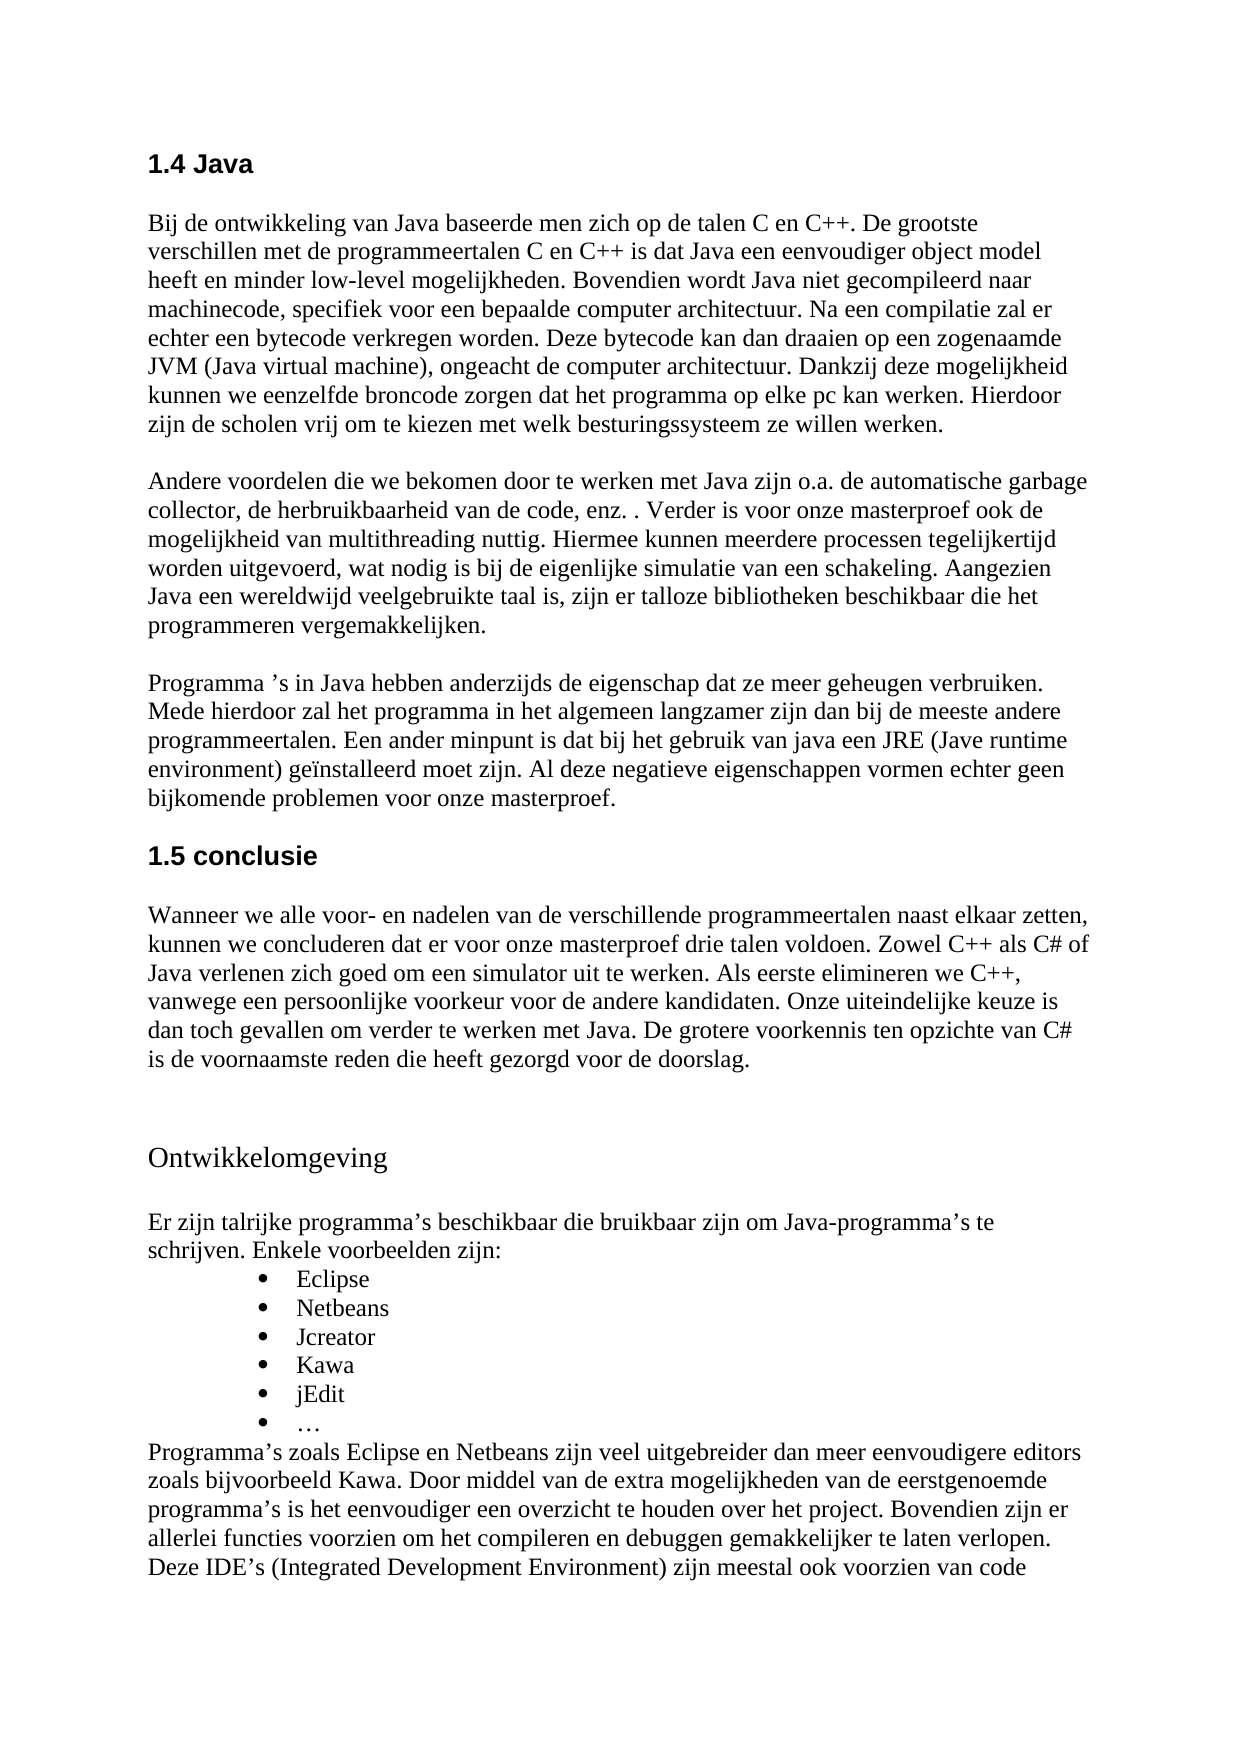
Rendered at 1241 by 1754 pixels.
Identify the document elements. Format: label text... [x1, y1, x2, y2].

list … [258, 1408, 1093, 1437]
text Bij de ontwikkeling van Java baseerde men zich op de talen C en C++. De grootste verschillen met de programmeertalen C en C++ is dat Java een eenvoudiger object model heeft en minder low-level mogelijkheden. Bovendien wordt Java niet gecompileerd naar machinecode, specifiek voor een bepaalde computer architectuur. Na een compilatie zal er echter een bytecode verkregen worden. Deze bytecode kan dan draaien op een zogenaamde JVM (Java virtual machine), ongeacht de computer architectuur. Dankzij deze mogelijkheid kunnen we eenzelfde broncode zorgen dat het programma op elke pc kan werken. Hierdoor zijn de scholen vrij om te kiezen met welk besturingssysteem ze willen werken. [148, 208, 1093, 438]
text Wanneer we alle voor- en nadelen van de verschillende programmeertalen naast elkaar zetten, kunnen we concluderen dat er voor onze masterproef drie talen voldoen. Zowel C++ als C# of Java verlenen zich goed om een simulator uit te werken. Als eerste elimineren we C++, vanwege een persoonlijke voorkeur voor de andere kandidaten. Onze uiteindelijke keuze is dan toch gevallen om verder te werken met Java. De grotere voorkennis ten opzichte van C# is de voornaamste reden die heeft gezorgd voor de doorslag. [148, 900, 1093, 1073]
list jEdit [258, 1379, 1093, 1408]
list Eclipse [258, 1264, 1093, 1293]
list Netbeans [258, 1293, 1093, 1322]
text Ontwikkelomgeving [148, 1140, 1093, 1173]
text Andere voordelen die we bekomen door te werken met Java zijn o.a. de automatische garbage collector, de herbruikbaarheid van de code, enz. . Verder is voor onze masterproef ook de mogelijkheid van multithreading nuttig. Hiermee kunnen meerdere processen tegelijkertijd worden uitgevoerd, wat nodig is bij de eigenlijke simulatie van een schakeling. Aangezien Java een wereldwijd veelgebruikte taal is, zijn er talloze bibliotheken beschikbaar die het programmeren vergemakkelijken. [148, 466, 1093, 639]
list Jcreator [258, 1322, 1093, 1351]
text Programma’s zoals Eclipse en Netbeans zijn veel uitgebreider dan meer eenvoudigere editors zoals bijvoorbeeld Kawa. Door middel van de extra mogelijkheden van de eerstgenoemde programma’s is het eenvoudiger een overzicht te houden over het project. Bovendien zijn er allerlei functies voorzien om het compileren en debuggen gemakkelijker te laten verlopen. Deze IDE’s (Integrated Development Environment) zijn meestal ook voorzien van code [148, 1437, 1093, 1581]
list Kawa [258, 1351, 1093, 1379]
text 1.5 conclusie [148, 840, 1093, 871]
text Er zijn talrijke programma’s beschikbaar die bruikbaar zijn om Java-programma’s te schrijven. Enkele voorbeelden zijn: [148, 1207, 1093, 1264]
text 1.4 Java [148, 148, 1093, 179]
text Programma ’s in Java hebben anderzijds de eigenschap dat ze meer geheugen verbruiken. Mede hierdoor zal het programma in het algemeen langzamer zijn dan bij de meeste andere programmeertalen. Een ander minpunt is dat bij het gebruik van java een JRE (Jave runtime environment) geïnstalleerd moet zijn. Al deze negatieve eigenschappen vormen echter geen bijkomende problemen voor onze masterproef. [148, 668, 1093, 811]
